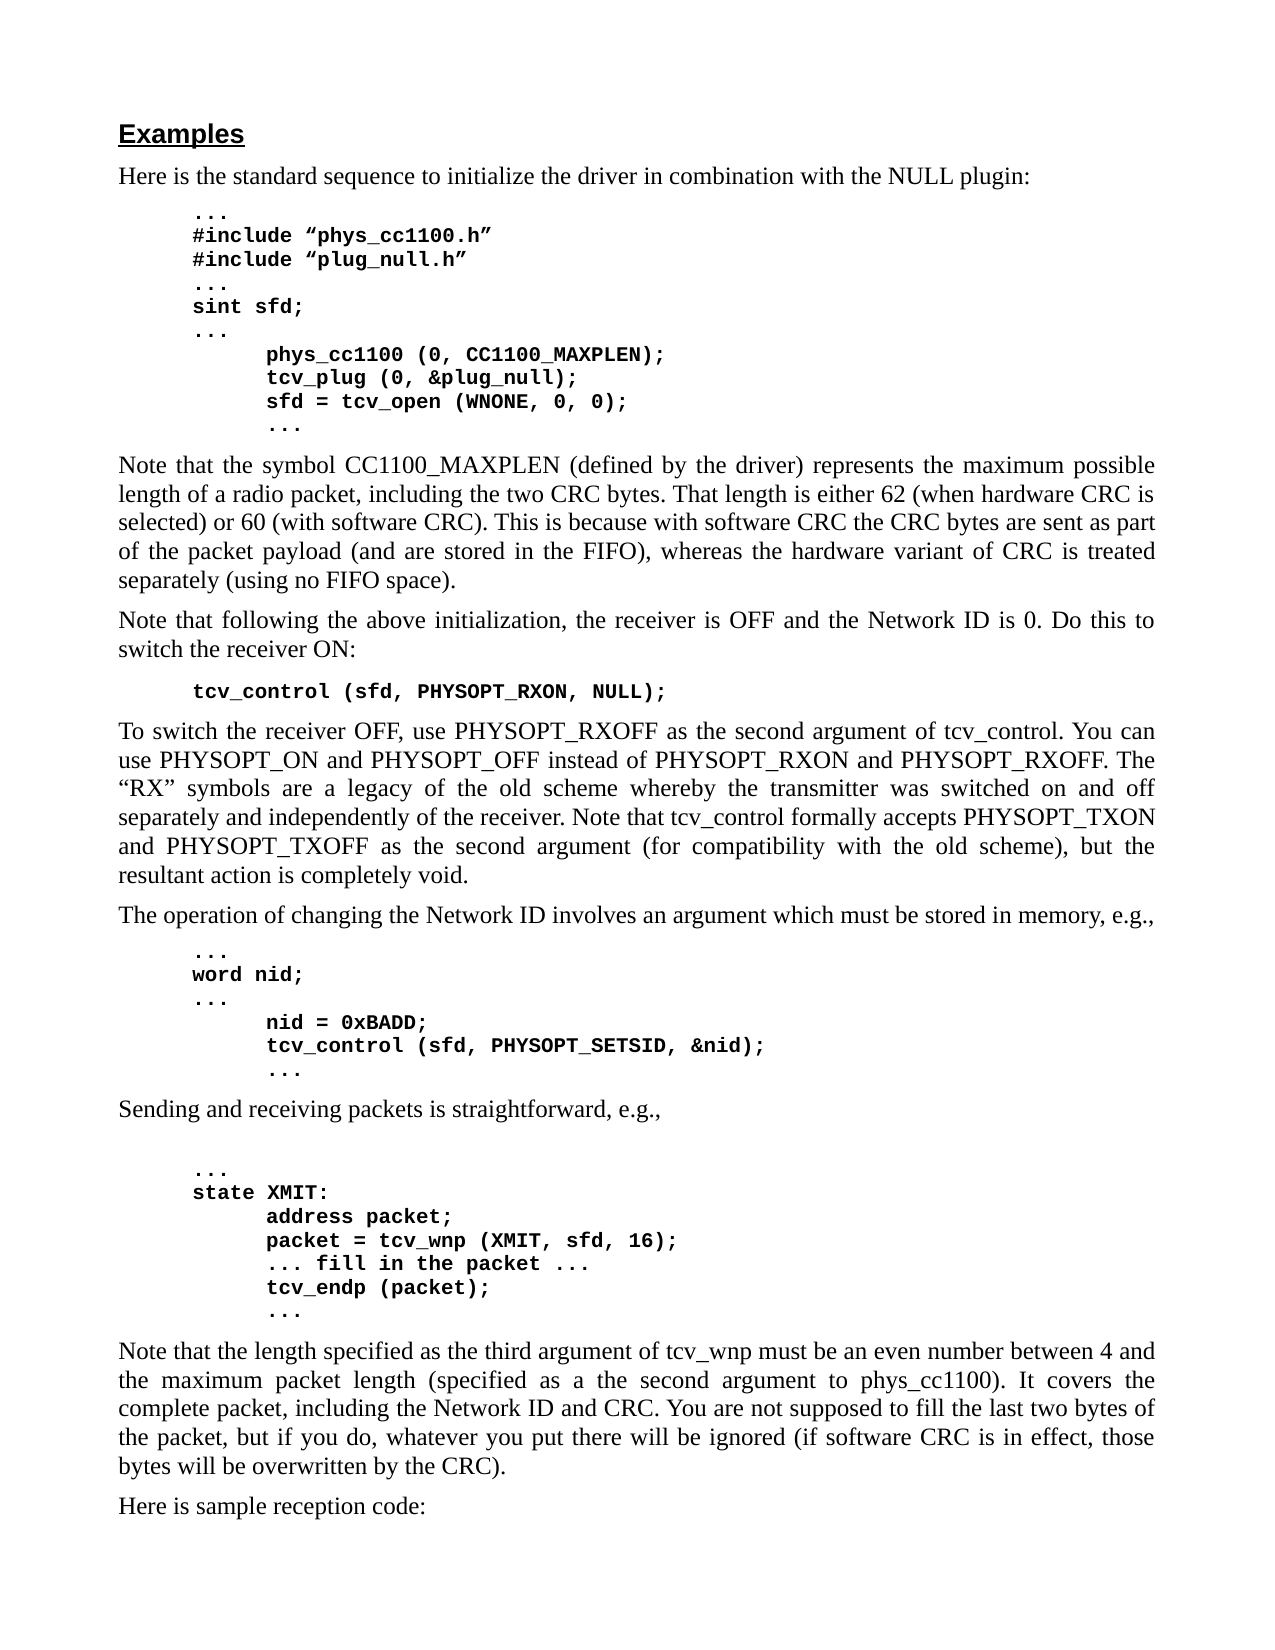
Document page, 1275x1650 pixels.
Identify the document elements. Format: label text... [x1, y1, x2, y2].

text Here is sample reception code: [118, 1491, 1157, 1520]
text Here is the standard sequence to initialize the driver in combination with the NULL plugin: [118, 161, 1157, 190]
text Note that the length specified as the third argument of tcv_wnp must be an even number between 4 and the maximum packet length (specified as a the second argument to phys_cc1100). It covers the complete packet, including the Network ID and CRC. You are not supposed to fill the last two bytes of the packet, but if you do, whatever you put there will be ignored (if software CRC is in effect, those bytes will be overwritten by the CRC). [118, 1336, 1157, 1480]
text word nid; [118, 964, 1157, 988]
text sfd = tcv_open (WNONE, 0, 0); [192, 391, 1157, 414]
text To switch the receiver OFF, use PHYSOPT_RXOFF as the second argument of tcv_control. You can use PHYSOPT_ON and PHYSOPT_OFF instead of PHYSOPT_RXON and PHYSOPT_RXOFF. The “RX” symbols are a legacy of the old scheme whereby the transmitter was switched on and off separately and independently of the receiver. Note that tcv_control formally accepts PHYSOPT_TXON and PHYSOPT_TXOFF as the second argument (for compatibility with the old scheme), but the resultant action is completely void. [118, 716, 1157, 888]
text state XMIT: [118, 1182, 1157, 1206]
text sint sfd; [192, 296, 1157, 320]
text #include “plug_null.h” [192, 249, 1157, 273]
text tcv_control (sfd, PHYSOPT_SETSID, &nid); [118, 1035, 1157, 1059]
text ... [192, 414, 1157, 438]
text address packet; [118, 1206, 1157, 1229]
subtitle Examples [118, 118, 1157, 149]
text ... [192, 202, 1157, 225]
text ... [118, 941, 1157, 964]
text ... [192, 273, 1157, 296]
text ... [118, 988, 1157, 1012]
text ... [192, 320, 1157, 343]
text Note that the symbol CC1100_MAXPLEN (defined by the driver) represents the maximum possible length of a radio packet, including the two CRC bytes. That length is either 62 (when hardware CRC is selected) or 60 (with software CRC). This is because with software CRC the CRC bytes are sent as part of the packet payload (and are stored in the FIFO), whereas the hardware variant of CRC is treated separately (using no FIFO space). [118, 450, 1157, 594]
text nid = 0xBADD; [118, 1012, 1157, 1035]
text The operation of changing the Network ID involves an argument which must be stored in memory, e.g., [118, 900, 1157, 929]
text ... [118, 1059, 1157, 1083]
text tcv_endp (packet); [118, 1277, 1157, 1301]
text #include “phys_cc1100.h” [192, 225, 1157, 249]
text Sending and receiving packets is straightforward, e.g., [118, 1094, 1157, 1123]
text ... fill in the packet ... [118, 1253, 1157, 1277]
text Note that following the above initialization, the receiver is OFF and the Network ID is 0. Do this to switch the receiver ON: [118, 605, 1157, 663]
text ... [118, 1159, 1157, 1182]
text packet = tcv_wnp (XMIT, sfd, 16); [118, 1229, 1157, 1253]
text phys_cc1100 (0, CC1100_MAXPLEN); [192, 343, 1157, 367]
text tcv_control (sfd, PHYSOPT_RXON, NULL); [118, 675, 1157, 704]
text tcv_plug (0, &plug_null); [192, 367, 1157, 391]
text ... [118, 1301, 1157, 1324]
